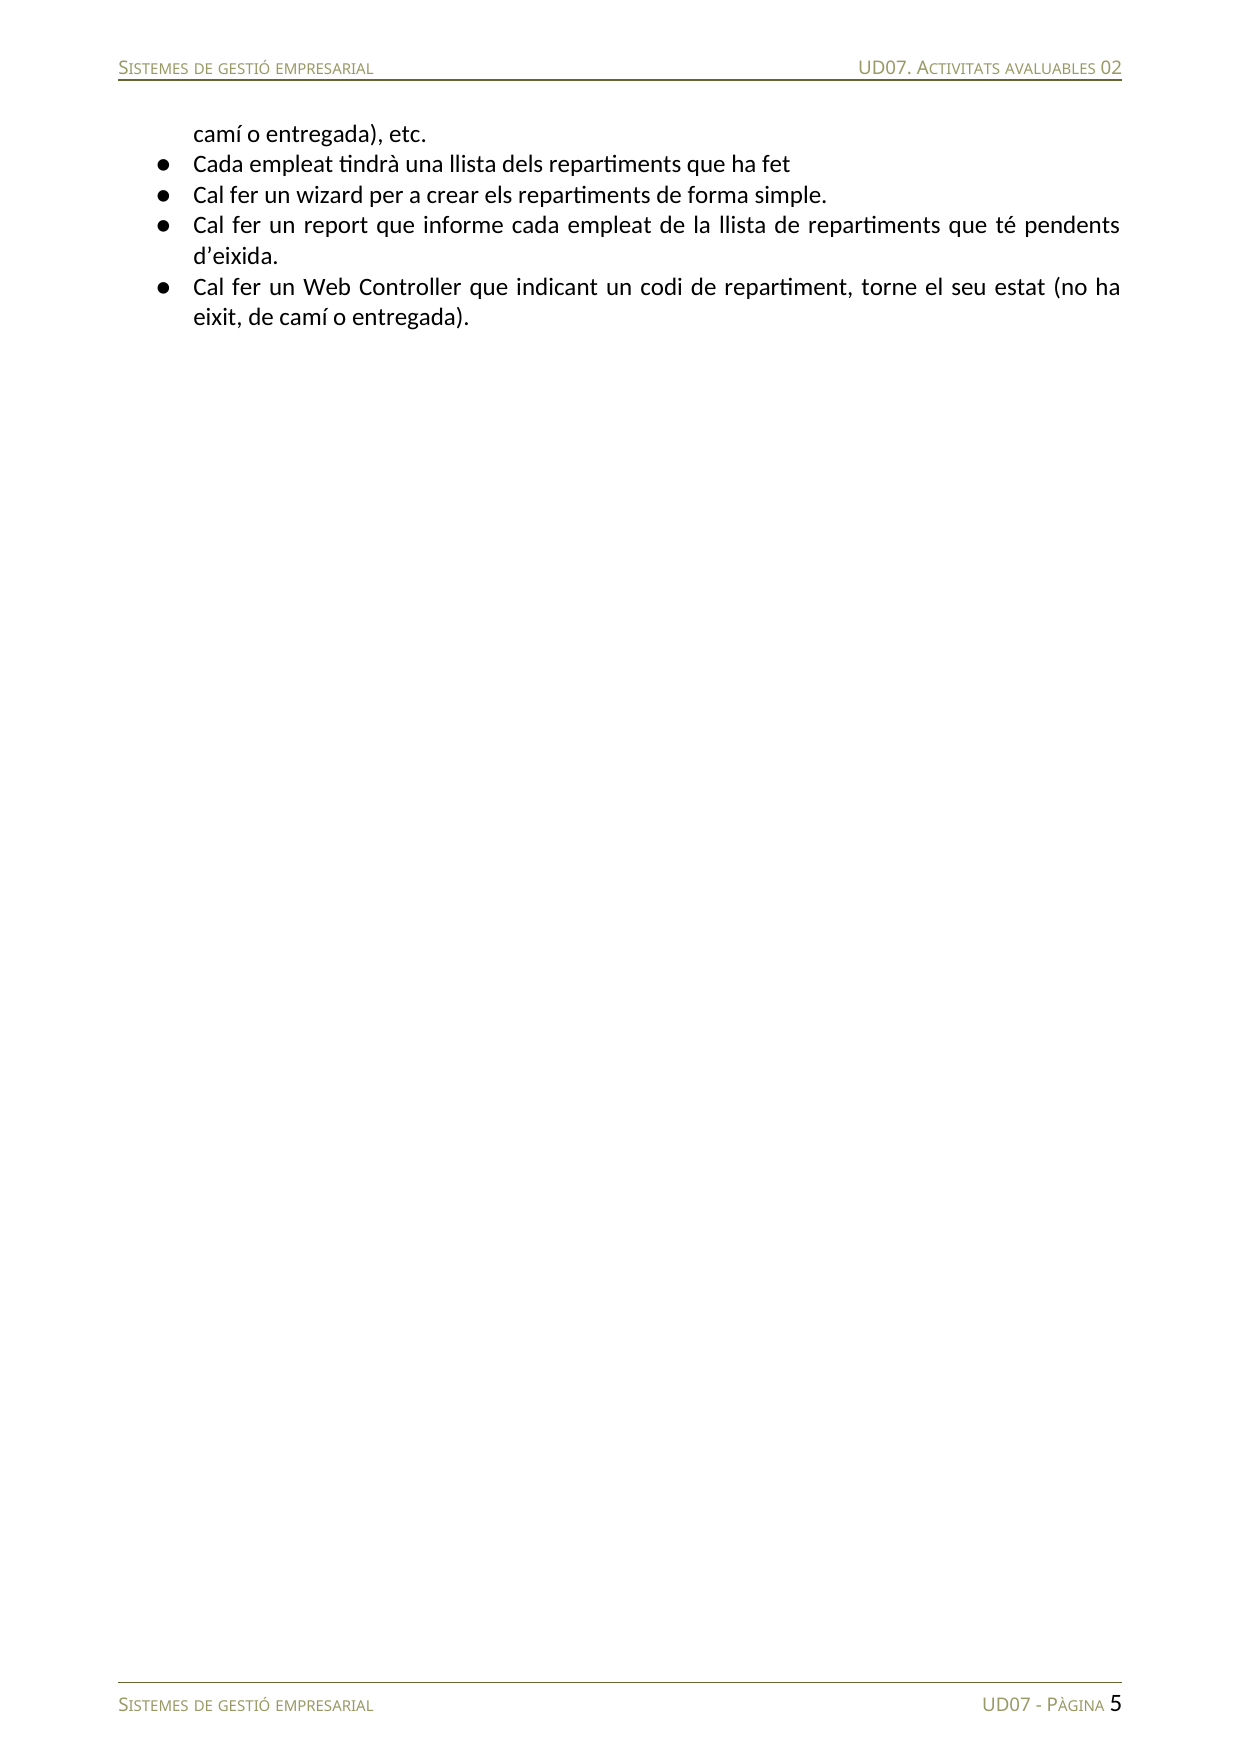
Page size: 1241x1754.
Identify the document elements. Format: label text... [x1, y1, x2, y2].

list Cal fer un report que informe cada empleat de la llista de repartiments que té pendents d’eixida. [156, 209, 1122, 271]
list Cada empleat tindrà una llista dels repartiments que ha fet [156, 148, 1122, 179]
list camí o entregada), etc. [156, 118, 1122, 148]
list Cal fer un Web Controller que indicant un codi de repartiment, torne el seu estat (no ha eixit, de camí o entregada). [156, 271, 1122, 332]
list Cal fer un wizard per a crear els repartiments de forma simple. [156, 179, 1122, 209]
